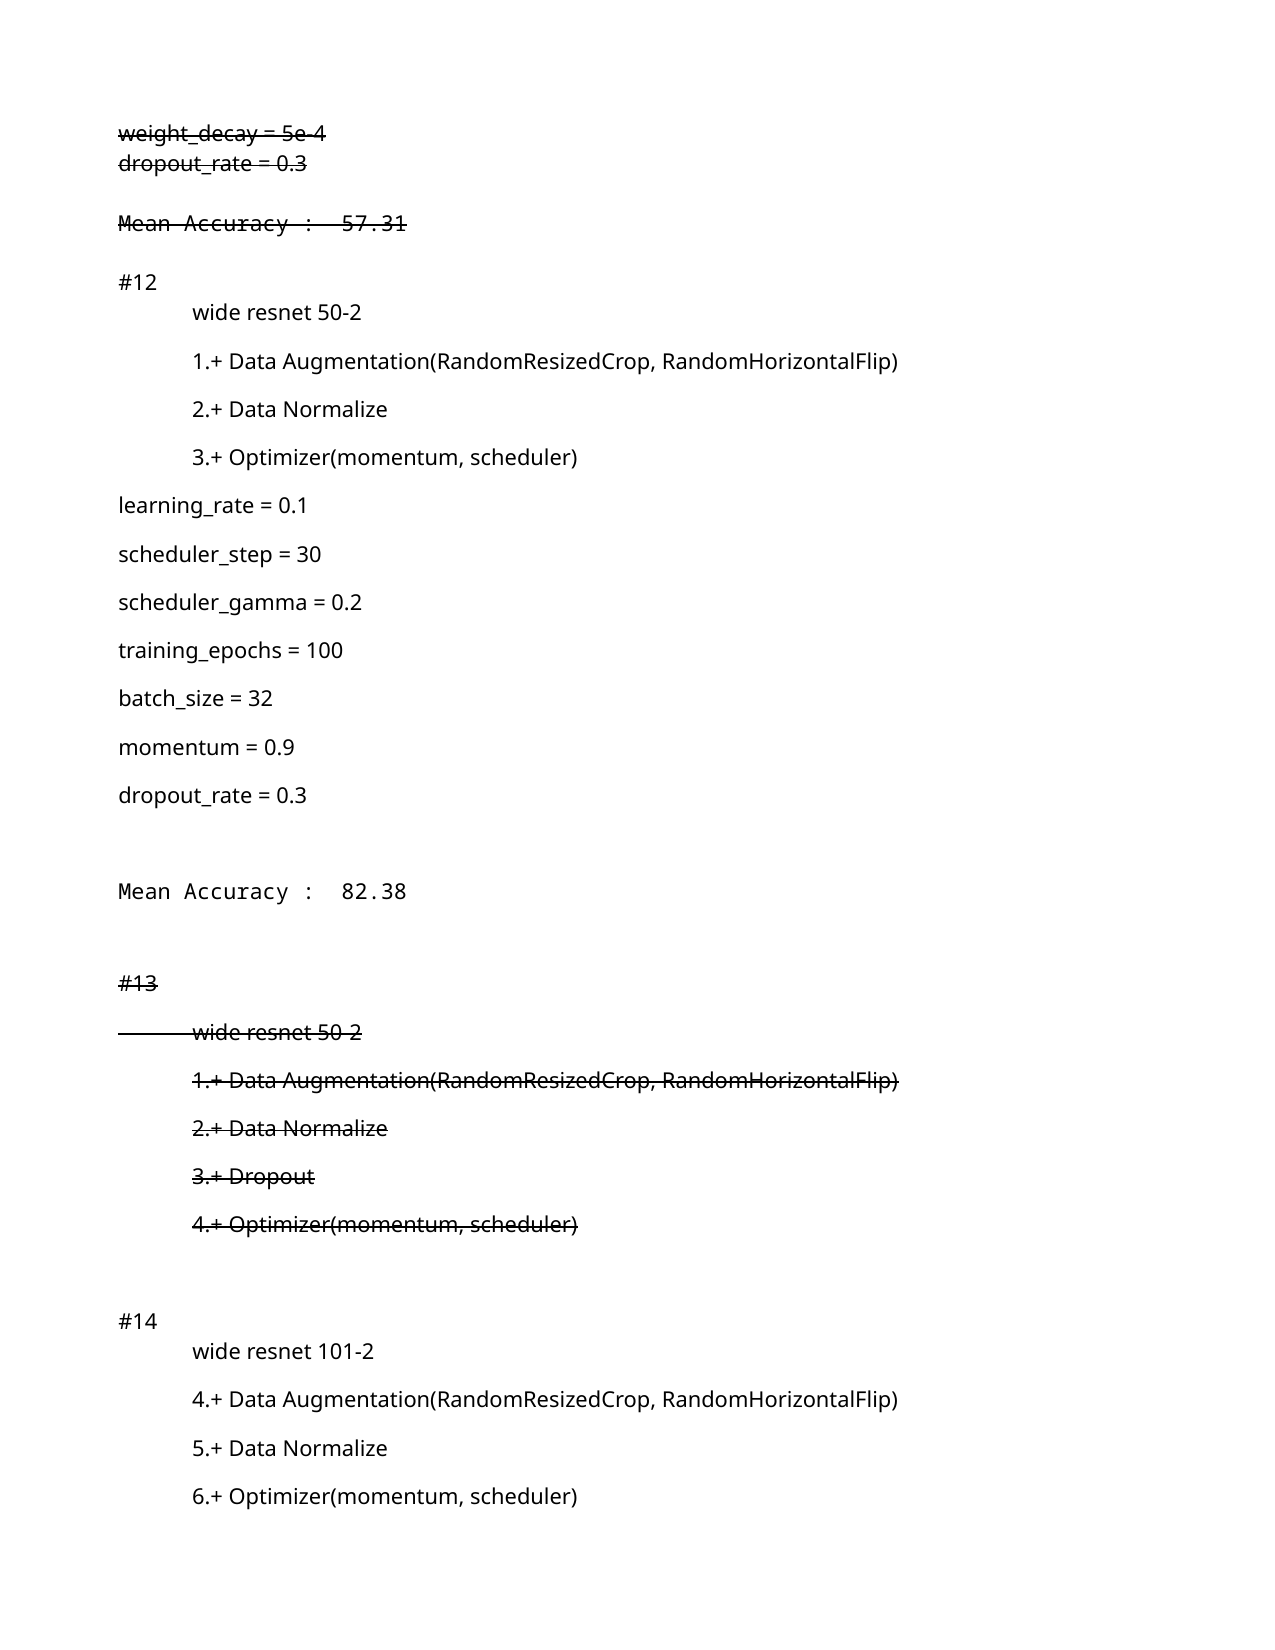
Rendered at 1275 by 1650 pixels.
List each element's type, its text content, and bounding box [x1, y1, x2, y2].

list + Optimizer(momentum, scheduler) [118, 442, 1157, 472]
list + Data Normalize [118, 1433, 1157, 1462]
text Mean Accuracy : 82.38 [118, 876, 1157, 906]
text batch_size = 32 [118, 683, 1157, 713]
list + Data Augmentation(RandomResizedCrop, RandomHorizontalFlip) [118, 1065, 1157, 1094]
text scheduler_gamma = 0.2 [118, 587, 1157, 617]
text wide resnet 50-2 [118, 1016, 1157, 1046]
list + Data Augmentation(RandomResizedCrop, RandomHorizontalFlip) [118, 346, 1157, 375]
list + Dropout [118, 1161, 1157, 1191]
text wide resnet 50-2 [118, 297, 1157, 327]
text dropout_rate = 0.3 [118, 148, 1157, 178]
text #12 [118, 267, 1157, 297]
text #14 [118, 1306, 1157, 1336]
list + Optimizer(momentum, scheduler) [118, 1481, 1157, 1511]
text #13 [118, 968, 1157, 998]
list + Data Normalize [118, 1113, 1157, 1143]
text wide resnet 101-2 [118, 1336, 1157, 1365]
text momentum = 0.9 [118, 731, 1157, 761]
list + Optimizer(momentum, scheduler) [118, 1209, 1157, 1239]
text weight_decay = 5e-4 [118, 118, 1157, 148]
text training_epochs = 100 [118, 635, 1157, 665]
list + Data Normalize [118, 394, 1157, 424]
text dropout_rate = 0.3 [118, 780, 1157, 809]
text Mean Accuracy : 57.31 [118, 207, 1157, 237]
list + Data Augmentation(RandomResizedCrop, RandomHorizontalFlip) [118, 1384, 1157, 1414]
text scheduler_step = 30 [118, 538, 1157, 568]
text learning_rate = 0.1 [118, 490, 1157, 520]
